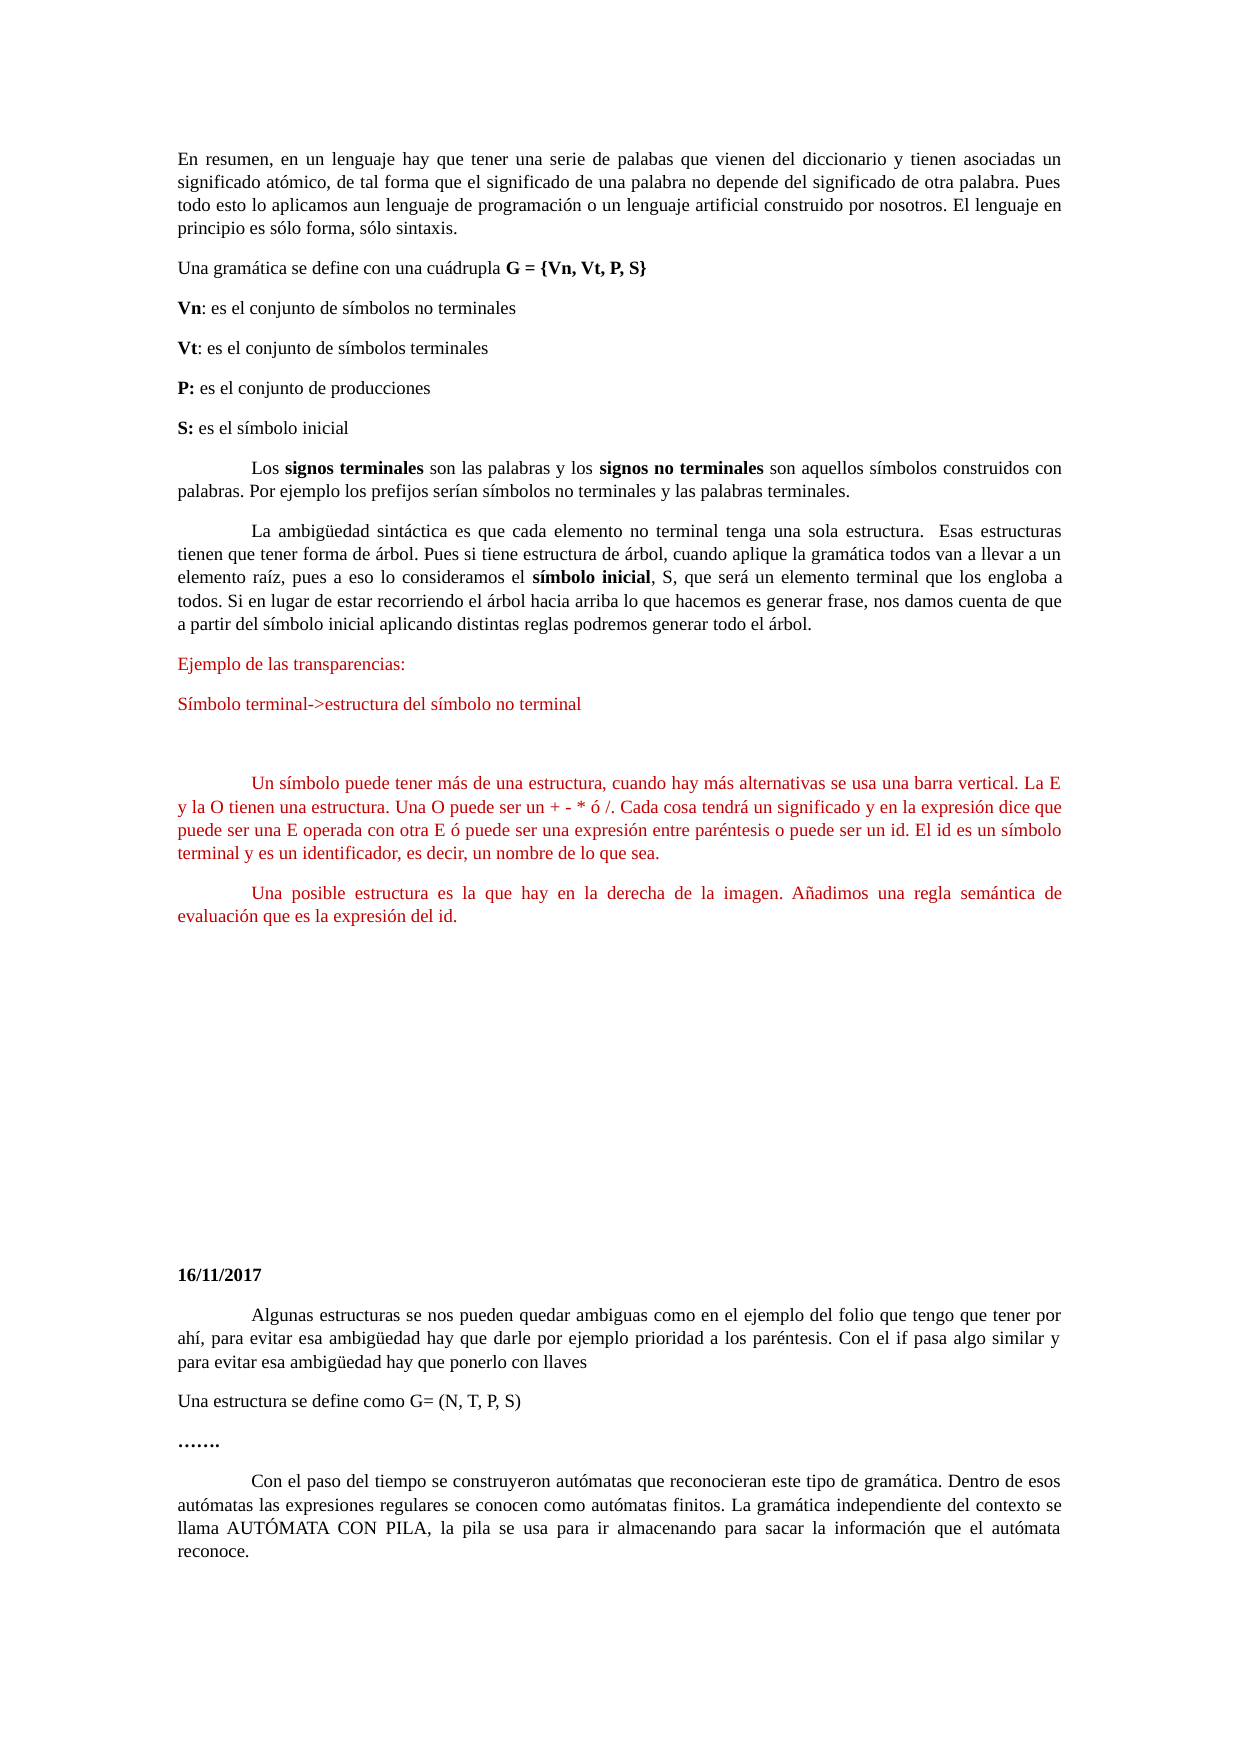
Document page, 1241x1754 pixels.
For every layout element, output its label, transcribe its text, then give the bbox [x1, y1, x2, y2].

text 16/11/2017 [177, 1264, 1063, 1286]
text Una gramática se define con una cuádrupla G = {Vn, Vt, P, S} [177, 257, 1063, 279]
text Una posible estructura es la que hay en la derecha de la imagen. Añadimos una regla semántica de evaluación que es la expresión del id. [177, 882, 1063, 927]
text En resumen, en un lenguaje hay que tener una serie de palabas que vienen del diccionario y tienen asociadas un significado atómico, de tal forma que el significado de una palabra no depende del significado de otra palabra. Pues todo esto lo aplicamos aun lenguaje de programación o un lenguaje artificial construido por nosotros. El lenguaje en principio es sólo forma, sólo sintaxis. [177, 148, 1063, 239]
text S: es el símbolo inicial [177, 417, 1063, 438]
text P: es el conjunto de producciones [177, 377, 1063, 398]
text Con el paso del tiempo se construyeron autómatas que reconocieran este tipo de gramática. Dentro de esos autómatas las expresiones regulares se conocen como autómatas finitos. La gramática independiente del contexto se llama AUTÓMATA CON PILA, la pila se usa para ir almacenando para sacar la información que el autómata reconoce. [177, 1470, 1063, 1561]
text Una estructura se define como G= (N, T, P, S) [177, 1390, 1063, 1412]
text Un símbolo puede tener más de una estructura, cuando hay más alternativas se usa una barra vertical. La E y la O tienen una estructura. Una O puede ser un + - * ó /. Cada cosa tendrá un significado y en la expresión dice que puede ser una E operada con otra E ó puede ser una expresión entre paréntesis o puede ser un id. El id es un símbolo terminal y es un identificador, es decir, un nombre de lo que sea. [177, 772, 1063, 863]
text La ambigüedad sintáctica es que cada elemento no terminal tenga una sola estructura. Esas estructuras tienen que tener forma de árbol. Pues si tiene estructura de árbol, cuando aplique la gramática todos van a llevar a un elemento raíz, pues a eso lo consideramos el símbolo inicial, S, que será un elemento terminal que los engloba a todos. Si en lugar de estar recorriendo el árbol hacia arriba lo que hacemos es generar frase, nos damos cuenta de que a partir del símbolo inicial aplicando distintas reglas podremos generar todo el árbol. [177, 520, 1063, 634]
text Vn: es el conjunto de símbolos no terminales [177, 297, 1063, 319]
text Algunas estructuras se nos pueden quedar ambiguas como en el ejemplo del folio que tengo que tener por ahí, para evitar esa ambigüedad hay que darle por ejemplo prioridad a los paréntesis. Con el if pasa algo similar y para evitar esa ambigüedad hay que ponerlo con llaves [177, 1304, 1063, 1372]
text Vt: es el conjunto de símbolos terminales [177, 337, 1063, 358]
text ……. [177, 1430, 1063, 1452]
text Símbolo terminal->estructura del símbolo no terminal [177, 692, 1063, 714]
text Ejemplo de las transparencias: [177, 653, 1063, 674]
text Los signos terminales son las palabras y los signos no terminales son aquellos símbolos construidos con palabras. Por ejemplo los prefijos serían símbolos no terminales y las palabras terminales. [177, 457, 1063, 501]
